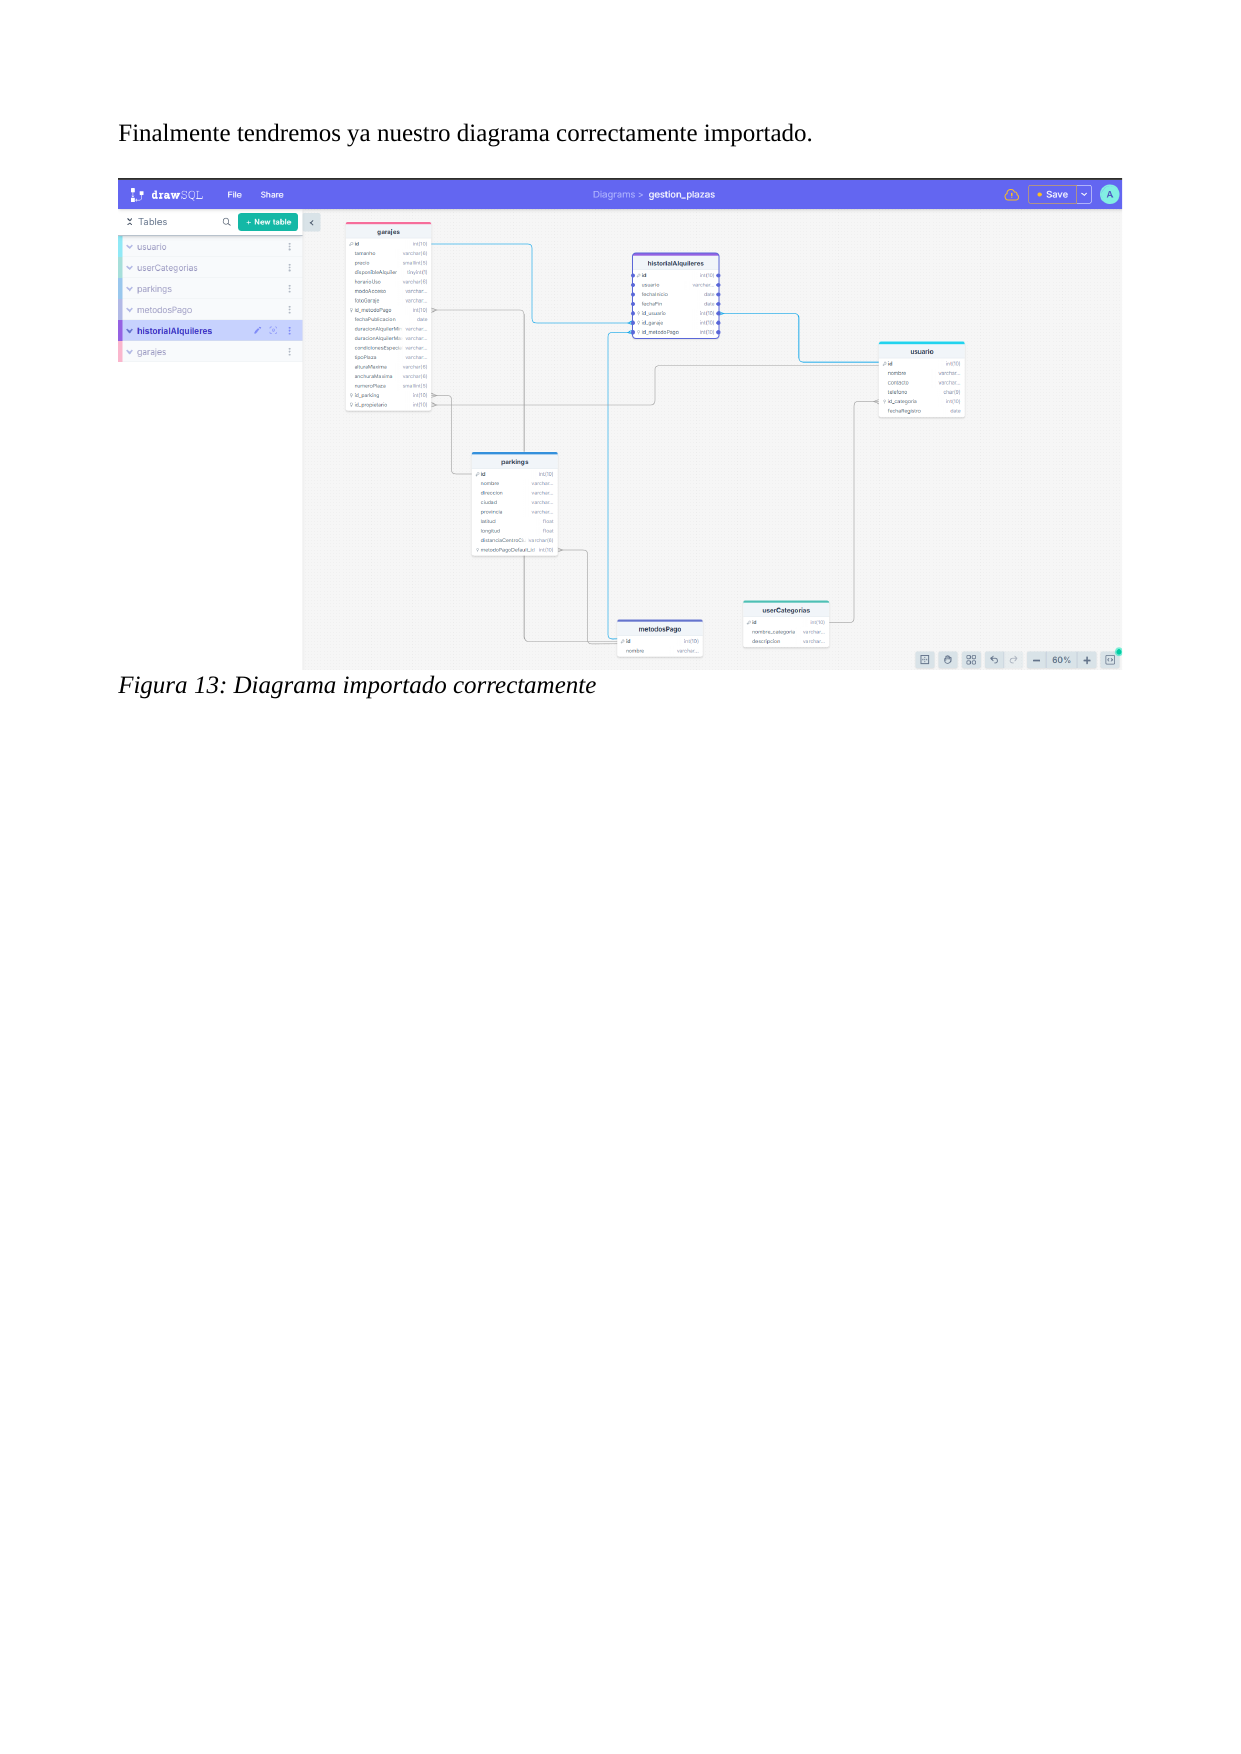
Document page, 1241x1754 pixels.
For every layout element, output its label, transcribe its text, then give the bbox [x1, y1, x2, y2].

text Finalmente tendremos ya nuestro diagrama correctamente importado. [118, 118, 1122, 147]
text Figura 13: Diagrama importado correctamente [118, 670, 1122, 699]
picture [118, 178, 1123, 670]
